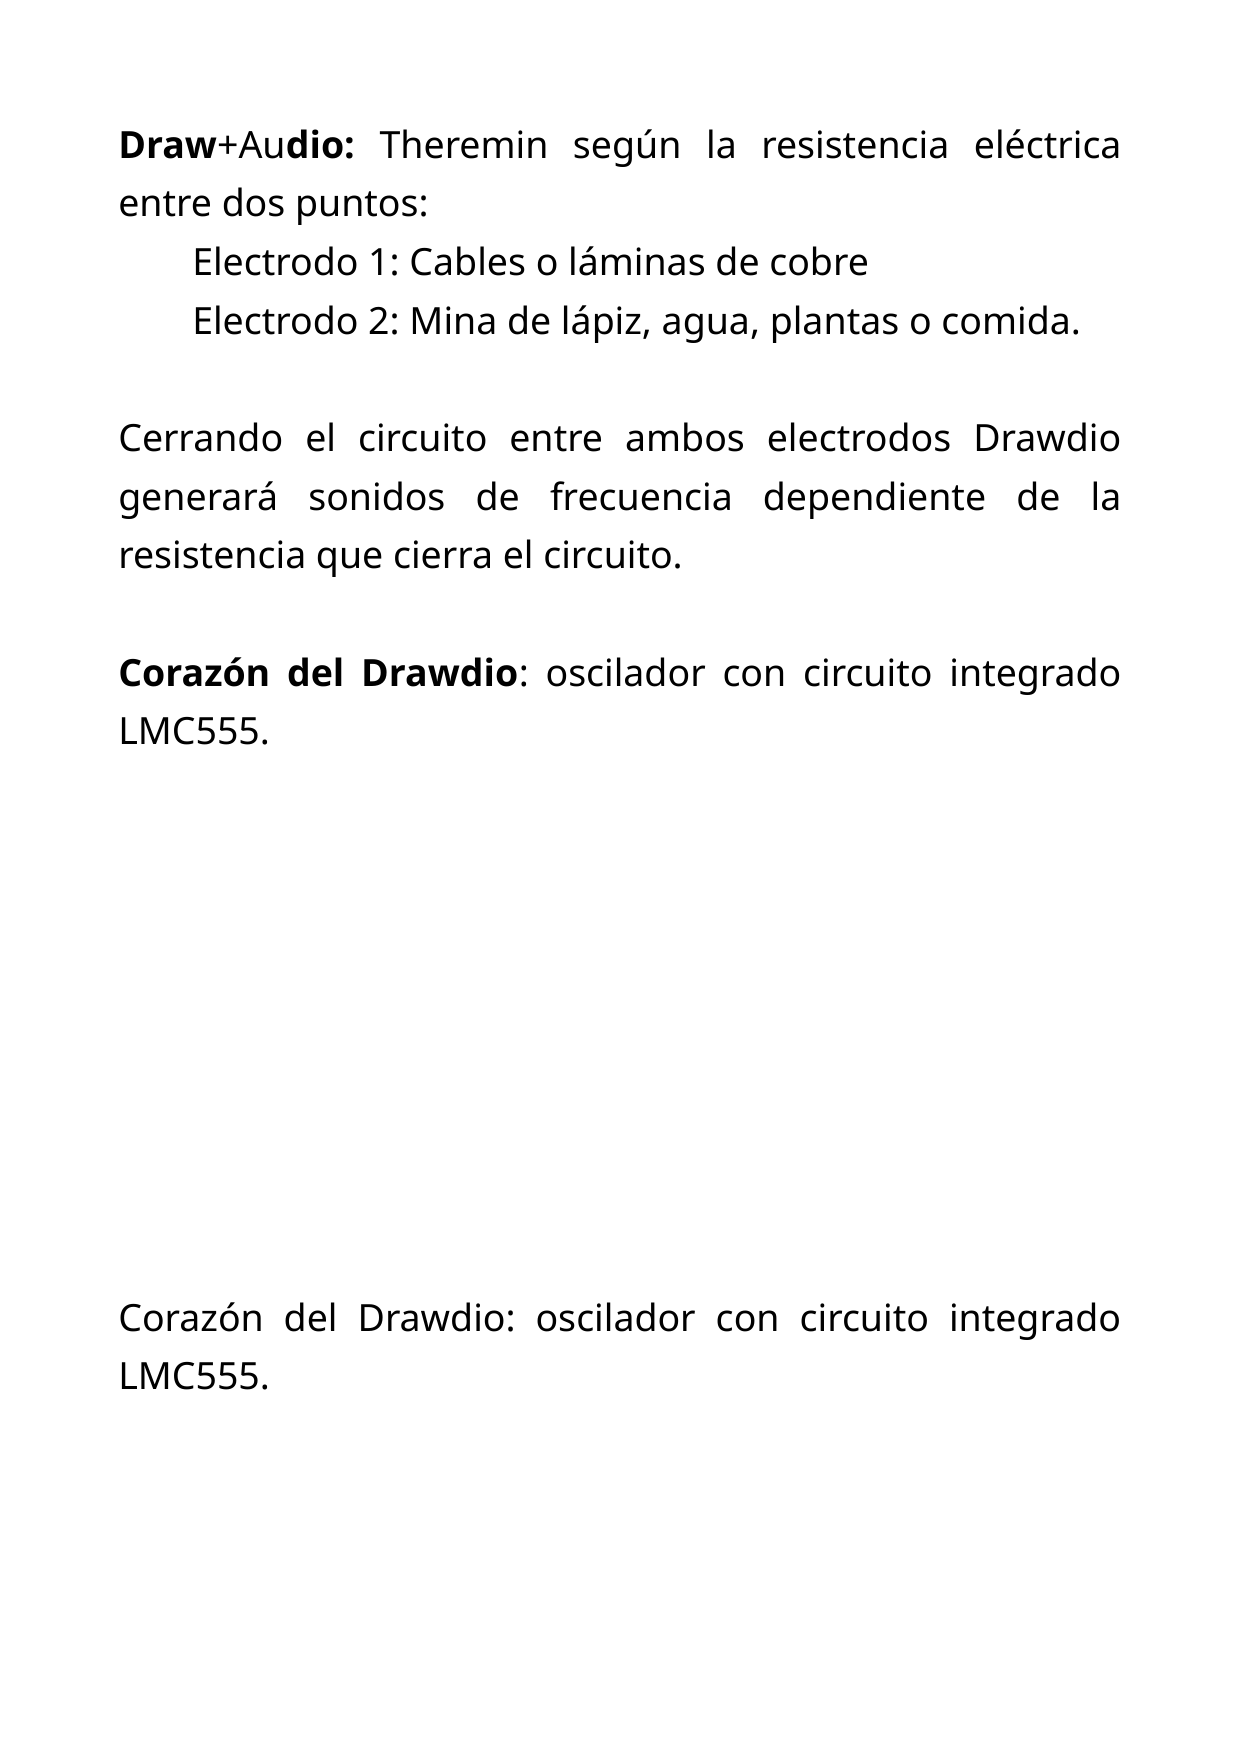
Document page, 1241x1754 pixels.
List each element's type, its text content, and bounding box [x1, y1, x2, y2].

text Cerrando el circuito entre ambos electrodos Drawdio generará sonidos de frecuencia dependiente de la resistencia que cierra el circuito. [118, 411, 1122, 580]
text Electrodo 1: Cables o láminas de cobre [118, 235, 1122, 286]
text Electrodo 2: Mina de lápiz, agua, plantas o comida. [118, 294, 1122, 345]
text Corazón del Drawdio: oscilador con circuito integrado LMC555. [118, 1291, 1122, 1401]
text Corazón del Drawdio: oscilador con circuito integrado LMC555. [118, 646, 1122, 756]
text Draw+Audio: Theremin según la resistencia eléctrica entre dos puntos: [118, 118, 1122, 228]
